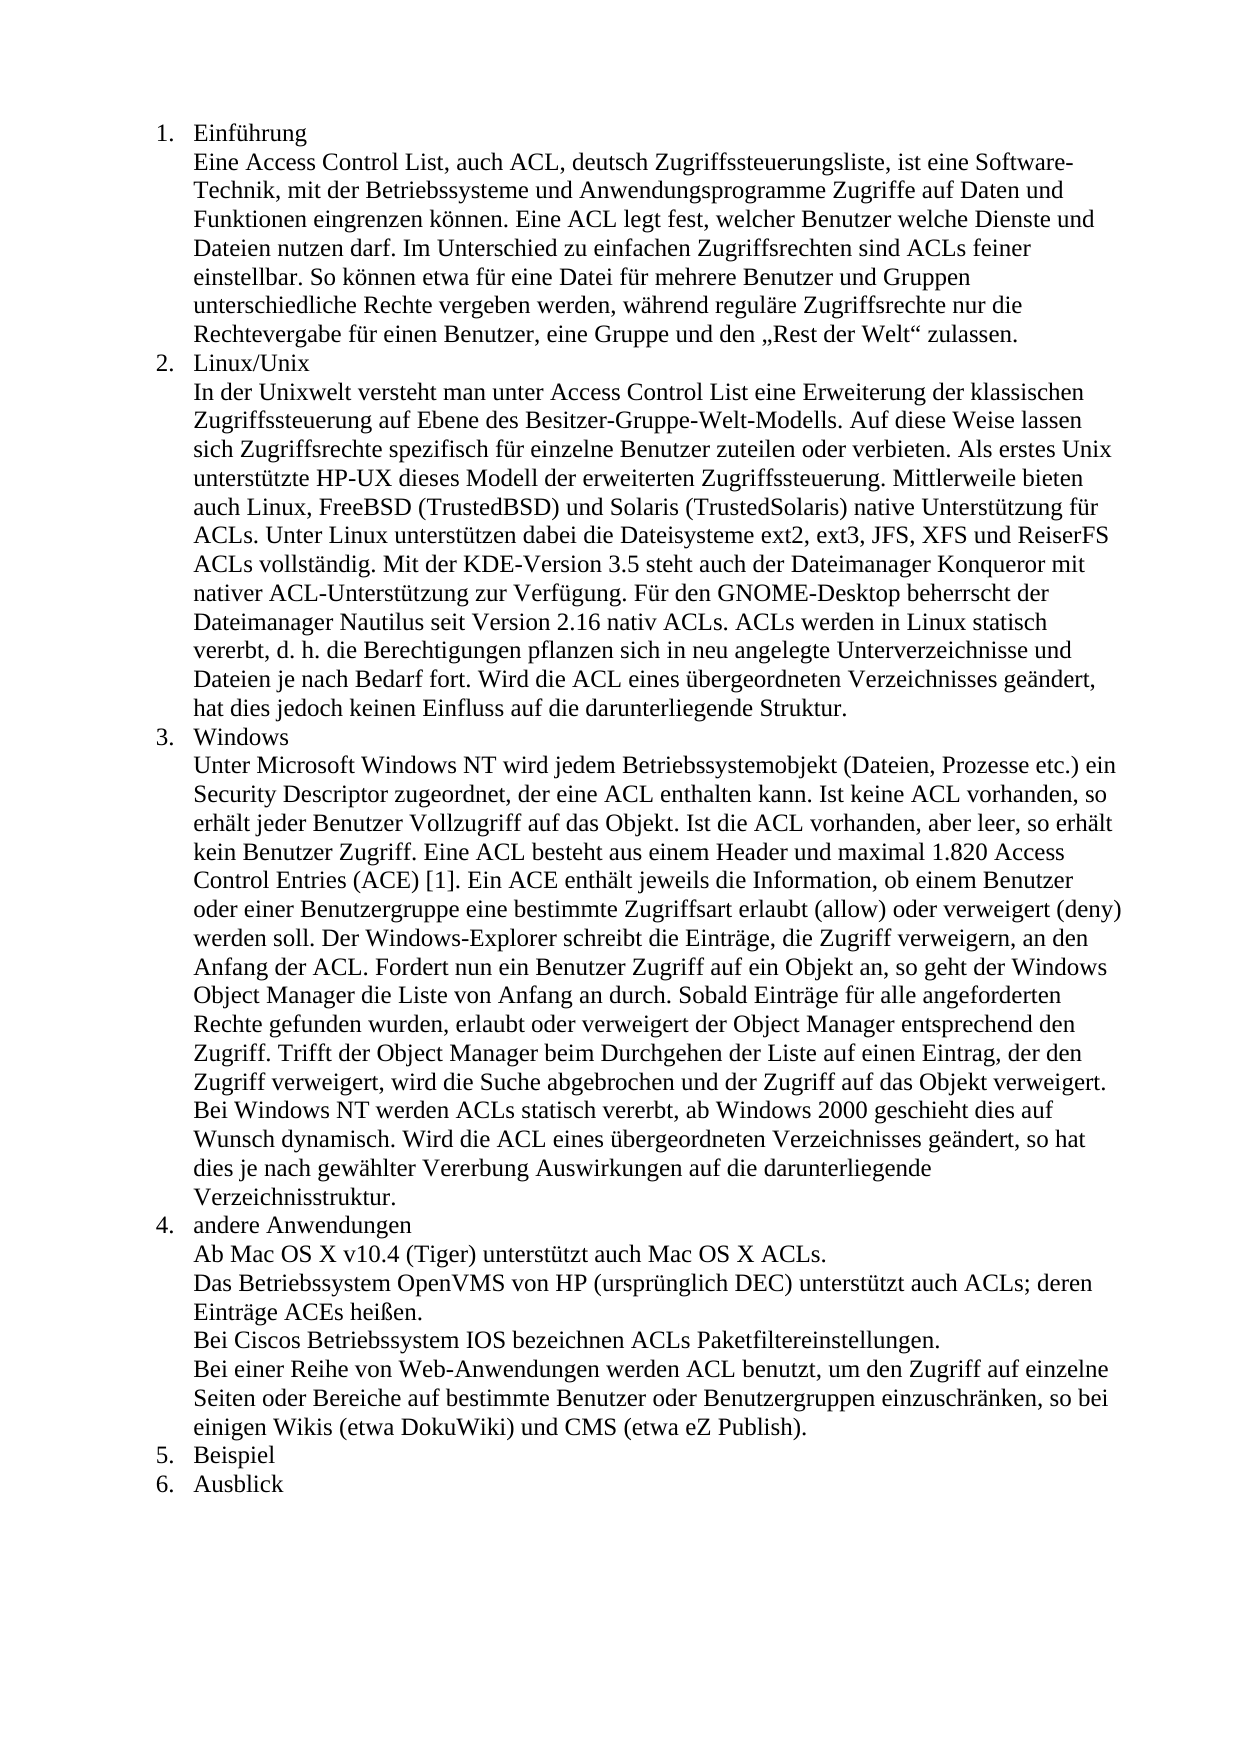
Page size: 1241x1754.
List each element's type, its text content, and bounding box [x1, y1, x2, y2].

list Bei einer Reihe von Web-Anwendungen werden ACL benutzt, um den Zugriff auf einzelne Seiten oder Bereiche auf bestimmte Benutzer oder Benutzergruppen einzuschränken, so bei einigen Wikis (etwa DokuWiki) und CMS (etwa eZ Publish). [156, 1354, 1122, 1441]
list Linux/Unix [156, 348, 1122, 377]
list Ab Mac OS X v10.4 (Tiger) unterstützt auch Mac OS X ACLs. [156, 1239, 1122, 1268]
list Beispiel [156, 1441, 1122, 1469]
list Ausblick [156, 1469, 1122, 1498]
list Einführung [156, 118, 1122, 147]
list andere Anwendungen [156, 1211, 1122, 1239]
list Eine Access Control List, auch ACL, deutsch Zugriffssteuerungsliste, ist eine Software-Technik, mit der Betriebssysteme und Anwendungsprogramme Zugriffe auf Daten und Funktionen eingrenzen können. Eine ACL legt fest, welcher Benutzer welche Dienste und Dateien nutzen darf. Im Unterschied zu einfachen Zugriffsrechten sind ACLs feiner einstellbar. So können etwa für eine Datei für mehrere Benutzer und Gruppen unterschiedliche Rechte vergeben werden, während reguläre Zugriffsrechte nur die Rechtevergabe für einen Benutzer, eine Gruppe und den „Rest der Welt“ zulassen. [156, 147, 1122, 348]
list Windows [156, 722, 1122, 751]
list Das Betriebssystem OpenVMS von HP (ursprünglich DEC) unterstützt auch ACLs; deren Einträge ACEs heißen. [156, 1268, 1122, 1326]
list In der Unixwelt versteht man unter Access Control List eine Erweiterung der klassischen Zugriffssteuerung auf Ebene des Besitzer-Gruppe-Welt-Modells. Auf diese Weise lassen sich Zugriffsrechte spezifisch für einzelne Benutzer zuteilen oder verbieten. Als erstes Unix unterstützte HP-UX dieses Modell der erweiterten Zugriffssteuerung. Mittlerweile bieten auch Linux, FreeBSD (TrustedBSD) und Solaris (TrustedSolaris) native Unterstützung für ACLs. Unter Linux unterstützen dabei die Dateisysteme ext2, ext3, JFS, XFS und ReiserFS ACLs vollständig. Mit der KDE-Version 3.5 steht auch der Dateimanager Konqueror mit nativer ACL-Unterstützung zur Verfügung. Für den GNOME-Desktop beherrscht der Dateimanager Nautilus seit Version 2.16 nativ ACLs. ACLs werden in Linux statisch vererbt, d. h. die Berechtigungen pflanzen sich in neu angelegte Unterverzeichnisse und Dateien je nach Bedarf fort. Wird die ACL eines übergeordneten Verzeichnisses geändert, hat dies jedoch keinen Einfluss auf die darunterliegende Struktur. [156, 377, 1122, 722]
list Unter Microsoft Windows NT wird jedem Betriebssystemobjekt (Dateien, Prozesse etc.) ein Security Descriptor zugeordnet, der eine ACL enthalten kann. Ist keine ACL vorhanden, so erhält jeder Benutzer Vollzugriff auf das Objekt. Ist die ACL vorhanden, aber leer, so erhält kein Benutzer Zugriff. Eine ACL besteht aus einem Header und maximal 1.820 Access Control Entries (ACE) [1]. Ein ACE enthält jeweils die Information, ob einem Benutzer oder einer Benutzergruppe eine bestimmte Zugriffsart erlaubt (allow) oder verweigert (deny) werden soll. Der Windows-Explorer schreibt die Einträge, die Zugriff verweigern, an den Anfang der ACL. Fordert nun ein Benutzer Zugriff auf ein Objekt an, so geht der Windows Object Manager die Liste von Anfang an durch. Sobald Einträge für alle angeforderten Rechte gefunden wurden, erlaubt oder verweigert der Object Manager entsprechend den Zugriff. Trifft der Object Manager beim Durchgehen der Liste auf einen Eintrag, der den Zugriff verweigert, wird die Suche abgebrochen und der Zugriff auf das Objekt verweigert. Bei Windows NT werden ACLs statisch vererbt, ab Windows 2000 geschieht dies auf Wunsch dynamisch. Wird die ACL eines übergeordneten Verzeichnisses geändert, so hat dies je nach gewählter Vererbung Auswirkungen auf die darunterliegende Verzeichnisstruktur. [156, 751, 1122, 1211]
list Bei Ciscos Betriebssystem IOS bezeichnen ACLs Paketfiltereinstellungen. [156, 1326, 1122, 1354]
